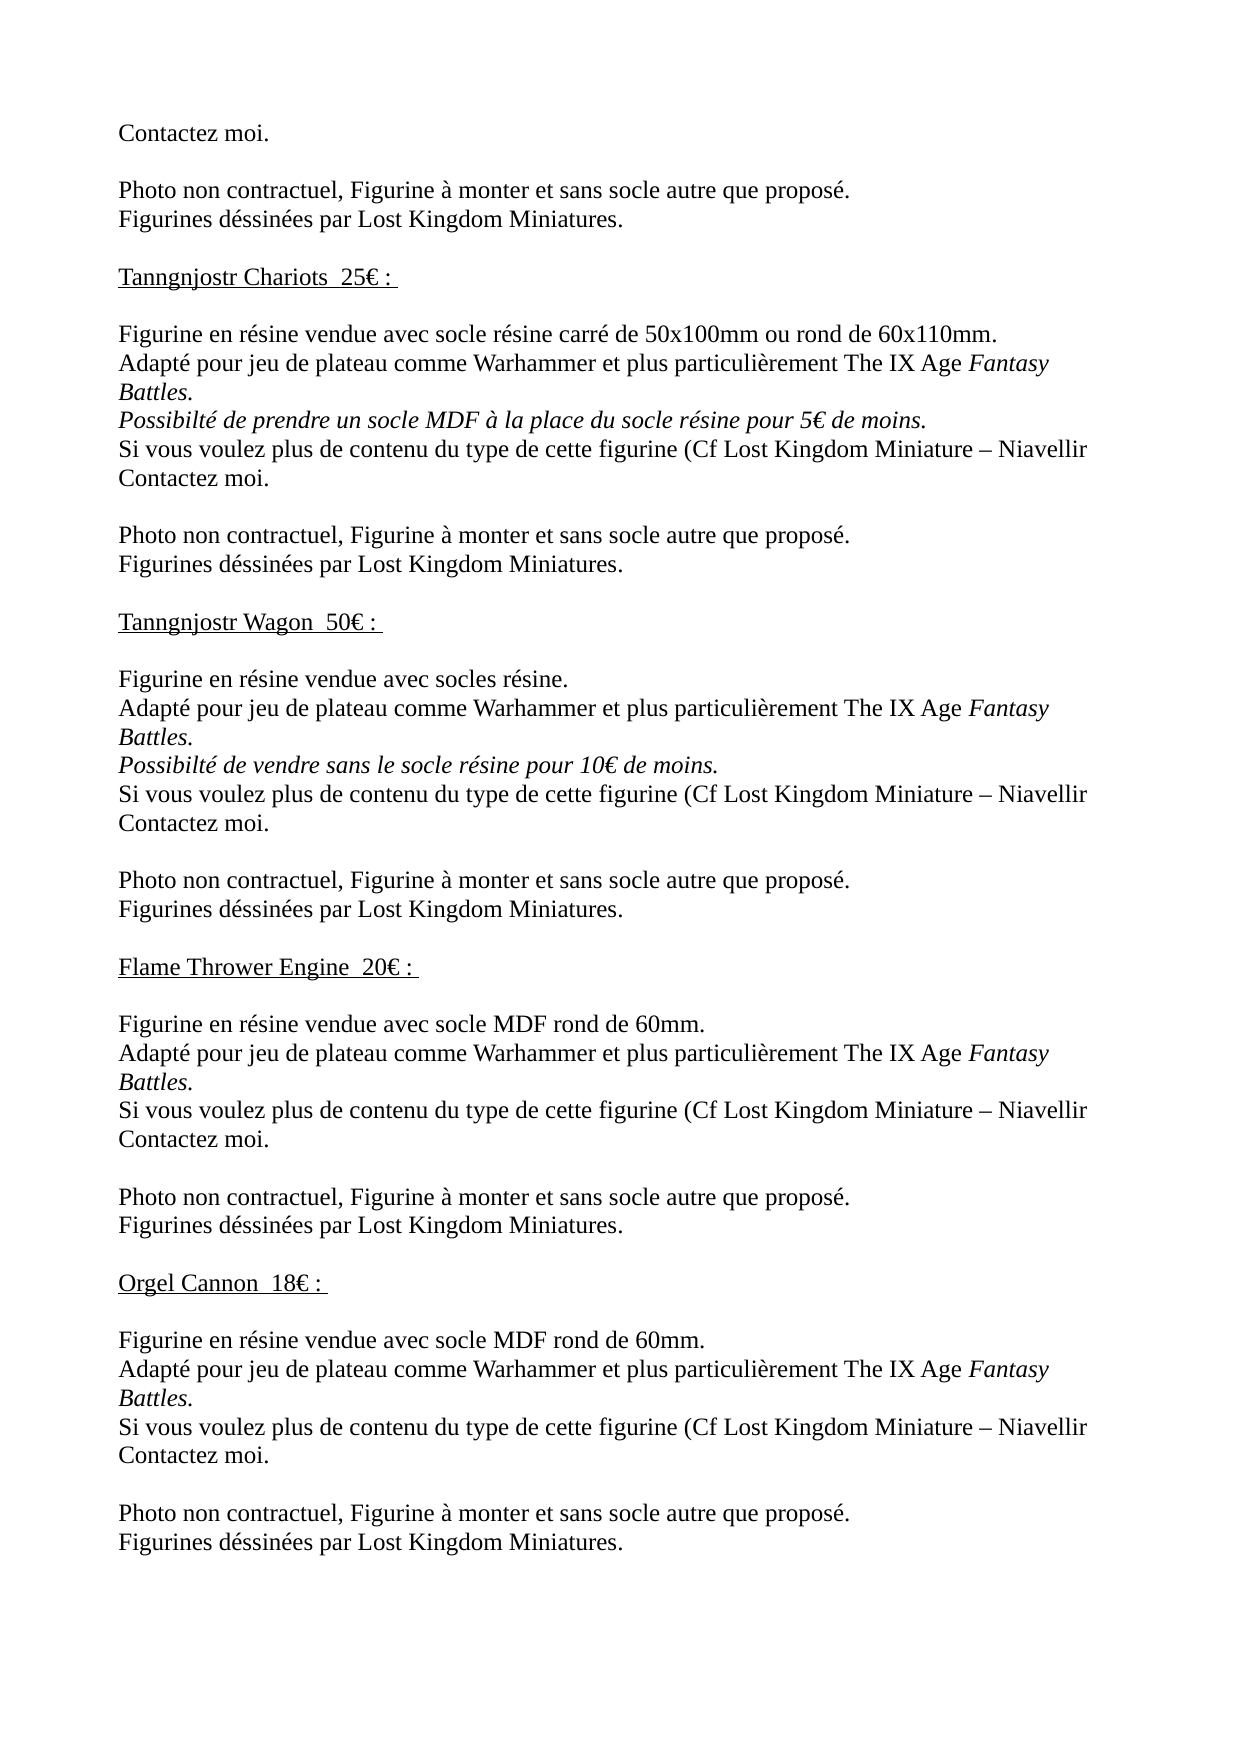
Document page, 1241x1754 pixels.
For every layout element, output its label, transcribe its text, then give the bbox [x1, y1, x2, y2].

text Flame Thrower Engine 20€ : [118, 952, 1122, 981]
text Photo non contractuel, Figurine à monter et sans socle autre que proposé. [118, 521, 1122, 549]
text Orgel Cannon 18€ : [118, 1268, 1122, 1297]
text Figurine en résine vendue avec socles résine. Adapté pour jeu de plateau comme Warhammer et plus particulièrement The IX Age Fantasy Battles. Possibilté de vendre sans le socle résine pour 10€ de moins. Si vous voulez plus de contenu du type de cette figurine (Cf Lost Kingdom Miniature – Niavellir Contactez moi. [118, 664, 1122, 837]
text Figurine en résine vendue avec socle MDF rond de 60mm. Adapté pour jeu de plateau comme Warhammer et plus particulièrement The IX Age Fantasy Battles. Si vous voulez plus de contenu du type de cette figurine (Cf Lost Kingdom Miniature – Niavellir Contactez moi. [118, 1326, 1122, 1469]
text Figurine en résine vendue avec socle MDF rond de 60mm. Adapté pour jeu de plateau comme Warhammer et plus particulièrement The IX Age Fantasy Battles. Si vous voulez plus de contenu du type de cette figurine (Cf Lost Kingdom Miniature – Niavellir Contactez moi. [118, 1009, 1122, 1153]
text Figurines déssinées par Lost Kingdom Miniatures. [118, 1211, 1122, 1239]
text Tanngnjostr Wagon 50€ : [118, 607, 1122, 636]
text Figurines déssinées par Lost Kingdom Miniatures. [118, 894, 1122, 923]
text Photo non contractuel, Figurine à monter et sans socle autre que proposé. [118, 1498, 1122, 1527]
text Photo non contractuel, Figurine à monter et sans socle autre que proposé. [118, 176, 1122, 204]
text Figurines déssinées par Lost Kingdom Miniatures. [118, 1527, 1122, 1556]
text Photo non contractuel, Figurine à monter et sans socle autre que proposé. [118, 1182, 1122, 1211]
text Photo non contractuel, Figurine à monter et sans socle autre que proposé. [118, 866, 1122, 894]
text Figurines déssinées par Lost Kingdom Miniatures. [118, 549, 1122, 578]
text Tanngnjostr Chariots 25€ : [118, 262, 1122, 291]
text Figurine en résine vendue avec socle résine carré de 50x100mm ou rond de 60x110mm. Adapté pour jeu de plateau comme Warhammer et plus particulièrement The IX Age Fantasy Battles. Possibilté de prendre un socle MDF à la place du socle résine pour 5€ de moins. Si vous voulez plus de contenu du type de cette figurine (Cf Lost Kingdom Miniature – Niavellir Contactez moi. [118, 319, 1122, 492]
text Contactez moi. [118, 118, 1122, 147]
text Figurines déssinées par Lost Kingdom Miniatures. [118, 204, 1122, 233]
